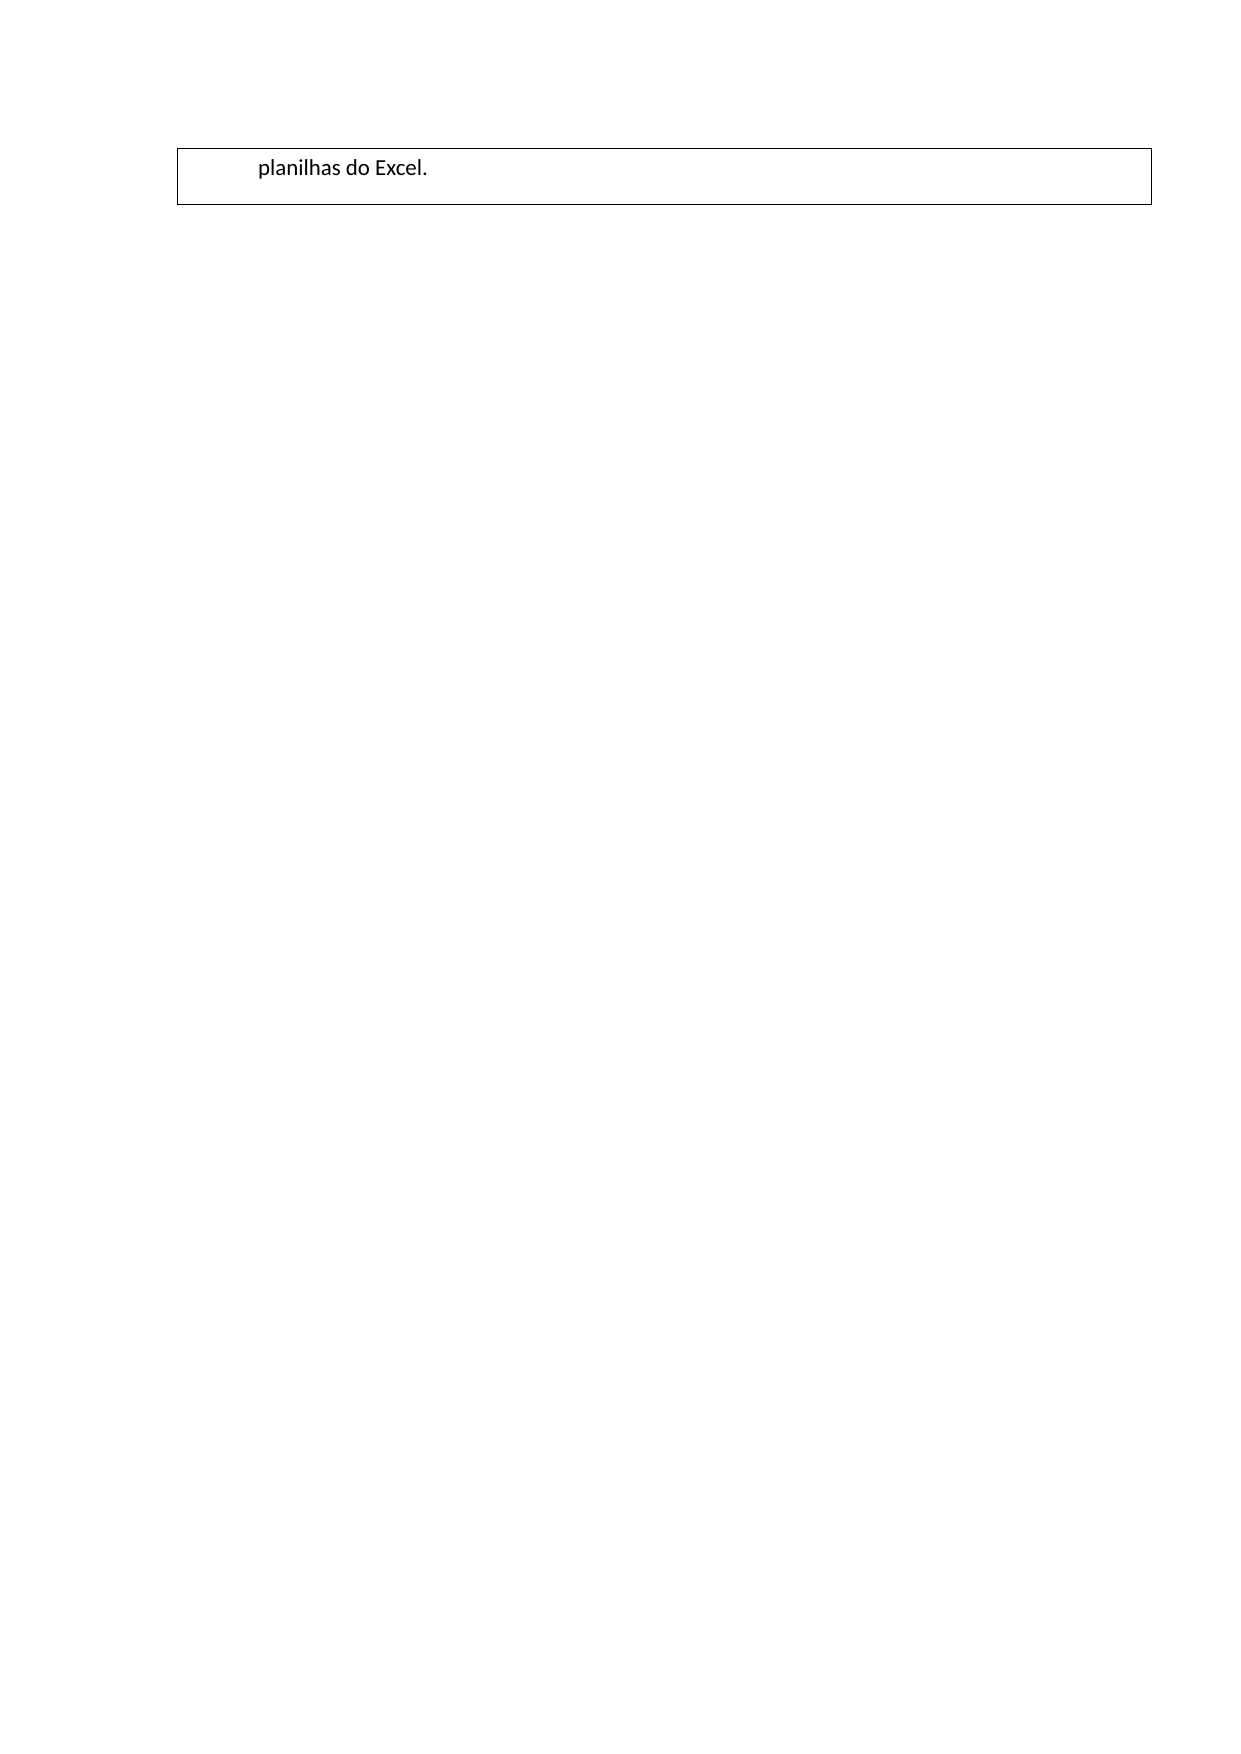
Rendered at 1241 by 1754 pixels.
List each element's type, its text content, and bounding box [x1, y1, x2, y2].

table_cell planilhas do Excel. [178, 149, 1151, 204]
